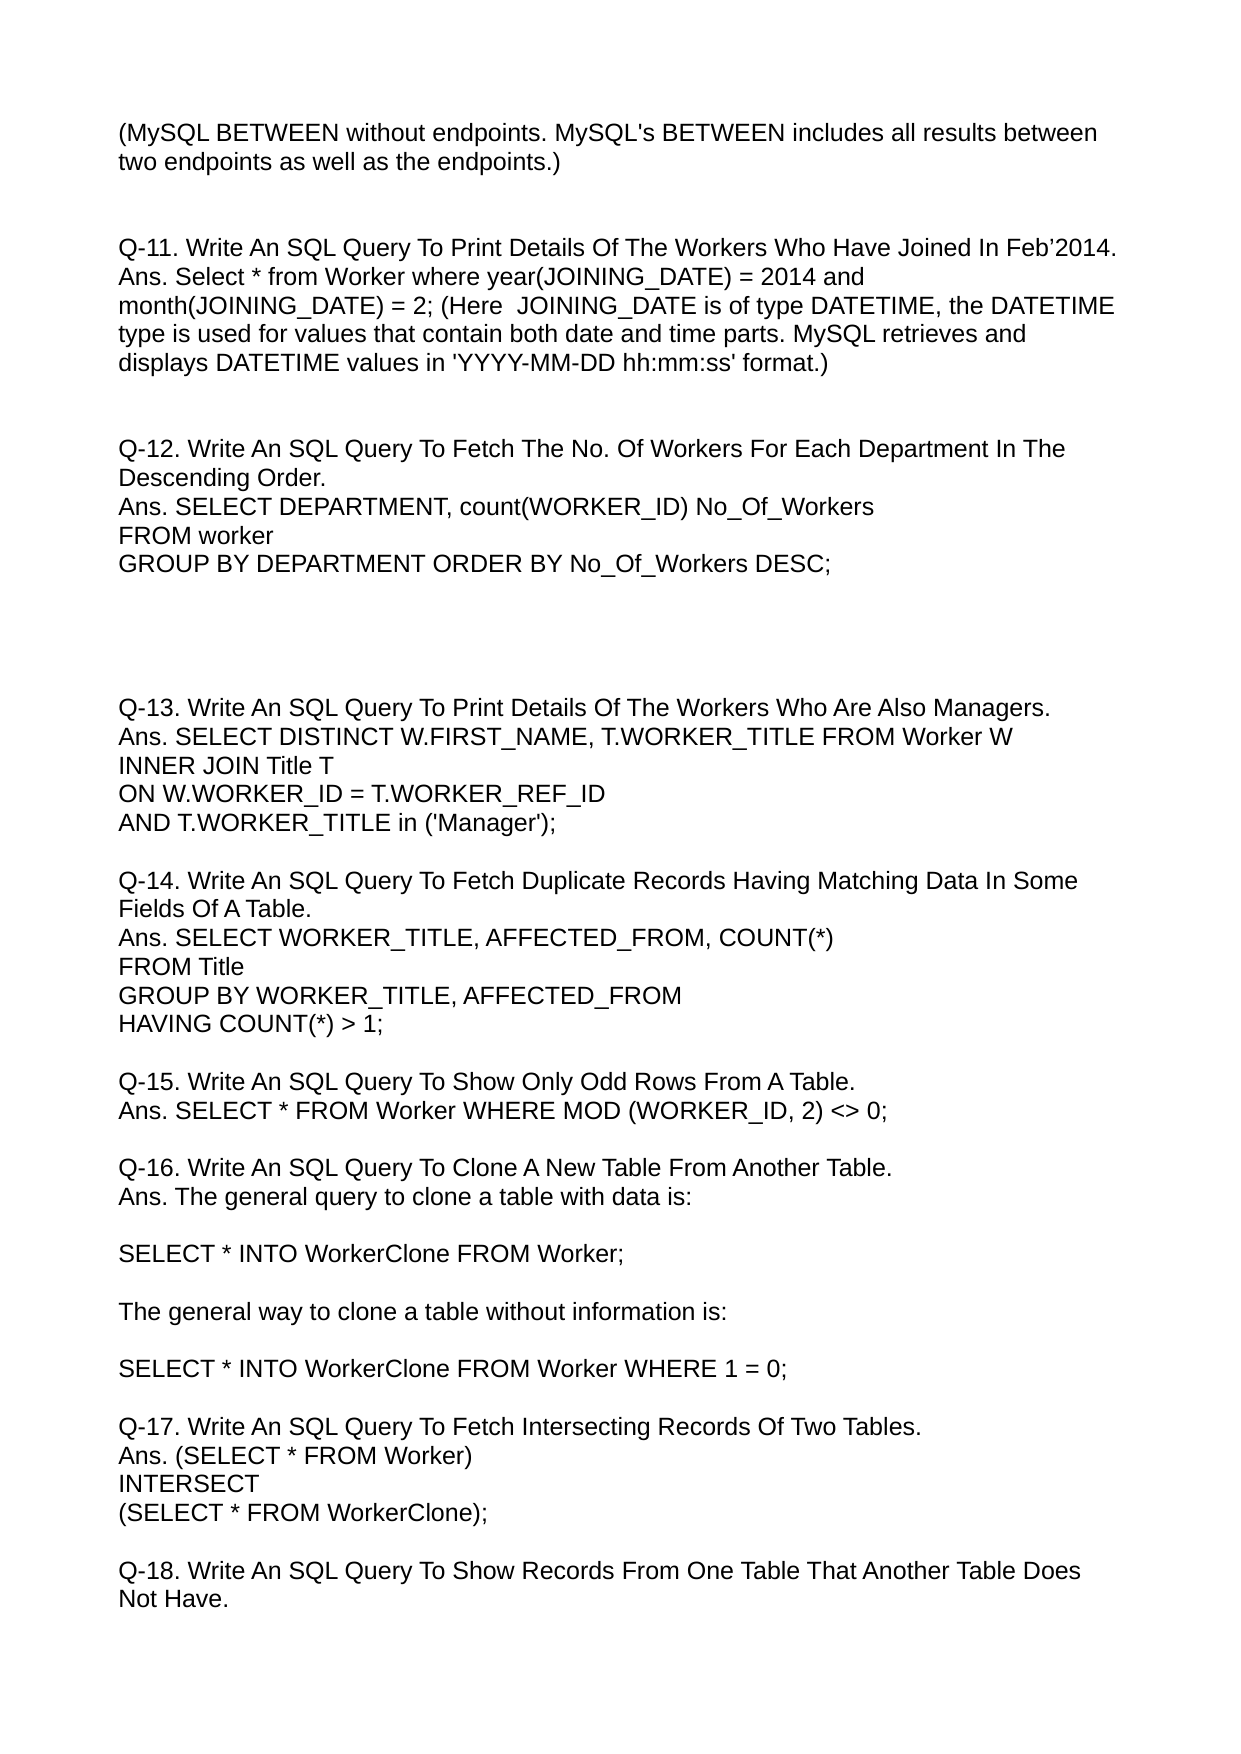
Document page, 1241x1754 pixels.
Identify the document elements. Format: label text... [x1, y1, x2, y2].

text Ans. (SELECT * FROM Worker) [118, 1441, 1122, 1469]
text INTERSECT [118, 1469, 1122, 1498]
text Q-12. Write An SQL Query To Fetch The No. Of Workers For Each Department In The Descending Order. [118, 434, 1122, 492]
text Q-18. Write An SQL Query To Show Records From One Table That Another Table Does Not Have. [118, 1556, 1122, 1613]
text Q-13. Write An SQL Query To Print Details Of The Workers Who Are Also Managers. [118, 693, 1122, 722]
text Q-14. Write An SQL Query To Fetch Duplicate Records Having Matching Data In Some Fields Of A Table. [118, 866, 1122, 923]
text (SELECT * FROM WorkerClone); [118, 1498, 1122, 1527]
text Q-15. Write An SQL Query To Show Only Odd Rows From A Table. [118, 1067, 1122, 1096]
text SELECT * INTO WorkerClone FROM Worker WHERE 1 = 0; [118, 1354, 1122, 1383]
text FROM worker [118, 521, 1122, 549]
text AND T.WORKER_TITLE in ('Manager'); [118, 808, 1122, 837]
text HAVING COUNT(*) > 1; [118, 1009, 1122, 1038]
text Ans. The general query to clone a table with data is: [118, 1182, 1122, 1211]
text GROUP BY DEPARTMENT ORDER BY No_Of_Workers DESC; [118, 549, 1122, 578]
text ON W.WORKER_ID = T.WORKER_REF_ID [118, 779, 1122, 808]
text Ans. SELECT DISTINCT W.FIRST_NAME, T.WORKER_TITLE FROM Worker W [118, 722, 1122, 751]
text Ans. SELECT * FROM Worker WHERE MOD (WORKER_ID, 2) <> 0; [118, 1096, 1122, 1124]
text Ans. Select * from Worker where year(JOINING_DATE) = 2014 and month(JOINING_DATE) = 2; (Here JOINING_DATE is of type DATETIME, the DATETIME type is used for values that contain both date and time parts. MySQL retrieves and displays DATETIME values in 'YYYY-MM-DD hh:mm:ss' format.) [118, 262, 1122, 377]
text (MySQL BETWEEN without endpoints. MySQL's BETWEEN includes all results between two endpoints as well as the endpoints.) [118, 118, 1122, 176]
text SELECT * INTO WorkerClone FROM Worker; [118, 1239, 1122, 1268]
text Ans. SELECT WORKER_TITLE, AFFECTED_FROM, COUNT(*) [118, 923, 1122, 952]
text GROUP BY WORKER_TITLE, AFFECTED_FROM [118, 981, 1122, 1009]
text Ans. SELECT DEPARTMENT, count(WORKER_ID) No_Of_Workers [118, 492, 1122, 521]
text FROM Title [118, 952, 1122, 981]
text INNER JOIN Title T [118, 751, 1122, 779]
text Q-17. Write An SQL Query To Fetch Intersecting Records Of Two Tables. [118, 1412, 1122, 1441]
text Q-16. Write An SQL Query To Clone A New Table From Another Table. [118, 1153, 1122, 1182]
text Q-11. Write An SQL Query To Print Details Of The Workers Who Have Joined In Feb’2014. [118, 233, 1122, 262]
text The general way to clone a table without information is: [118, 1297, 1122, 1326]
